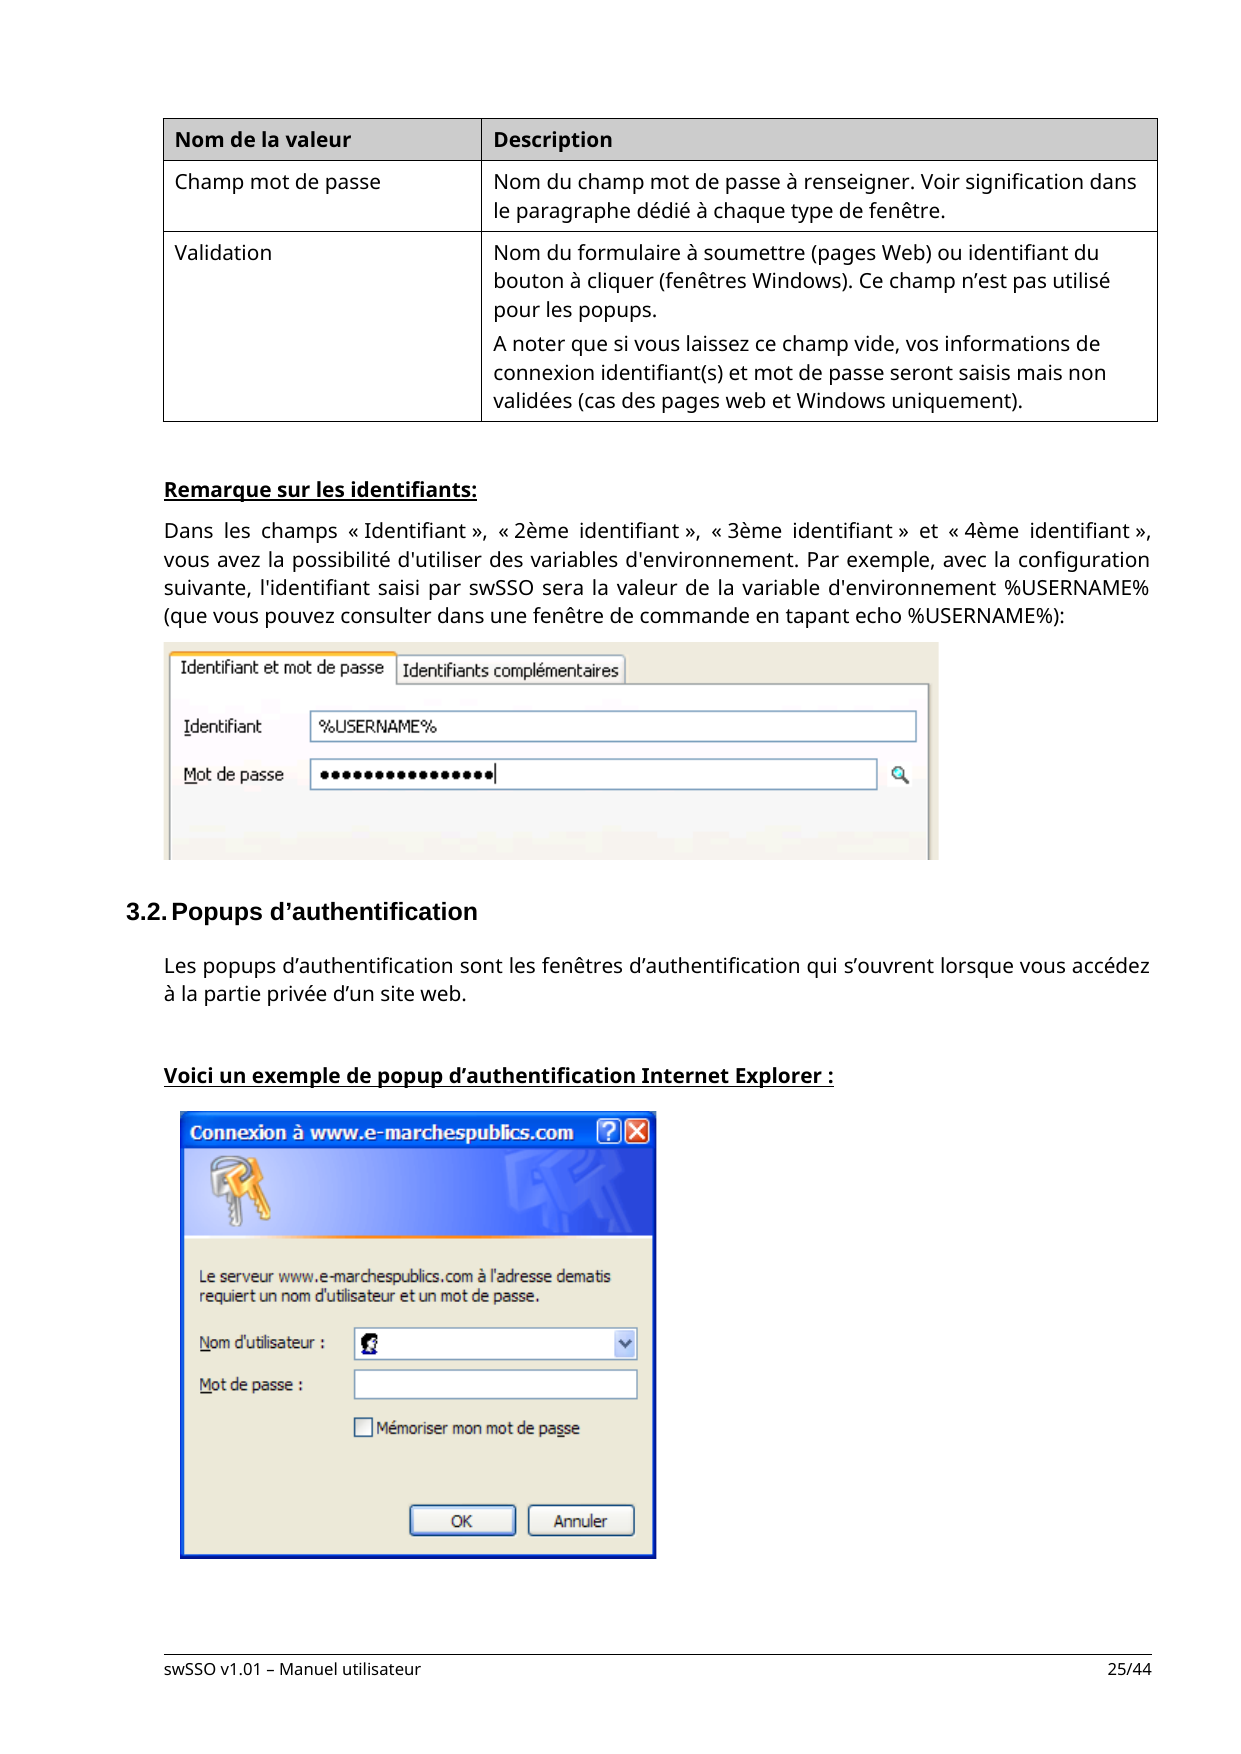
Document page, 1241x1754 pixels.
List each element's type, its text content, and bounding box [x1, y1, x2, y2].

text Remarque sur les identifiants: [164, 475, 1152, 504]
table_cell Validation [164, 232, 481, 421]
text Dans les champs « Identifiant », « 2ème identifiant », « 3ème identifiant » et « 4ème identifiant », vous avez la possibilité d'utiliser des variables d'environnement. Par exemple, avec la configuration suivante, l'identifiant saisi par swSSO sera la valeur de la variable d'environnement %USERNAME% (que vous pouvez consulter dans une fenêtre de commande en tapant echo %USERNAME%): [164, 516, 1152, 630]
text Les popups d’authentification sont les fenêtres d’authentification qui s’ouvrent lorsque vous accédez à la partie privée d’un site web. [164, 951, 1152, 1008]
table_header Description [482, 119, 1157, 160]
text Voici un exemple de popup d’authentification Internet Explorer : [164, 1061, 1152, 1090]
table_header Nom de la valeur [164, 119, 481, 160]
table_cell Champ mot de passe [164, 161, 481, 231]
table_cell Nom du champ mot de passe à renseigner. Voir signification dans le paragraphe dédié à chaque type de fenêtre. [482, 161, 1157, 231]
table_cell Nom du formulaire à soumettre (pages Web) ou identifiant du bouton à cliquer (fenêtres Windows). Ce champ n’est pas utilisé pour les popups. A noter que si vous laissez ce champ vide, vos informations de connexion identifiant(s) et mot de passe seront saisis mais non validées (cas des pages web et Windows uniquement). [482, 232, 1157, 421]
picture [180, 1111, 657, 1559]
subtitle Popups d’authentification [126, 897, 1152, 926]
